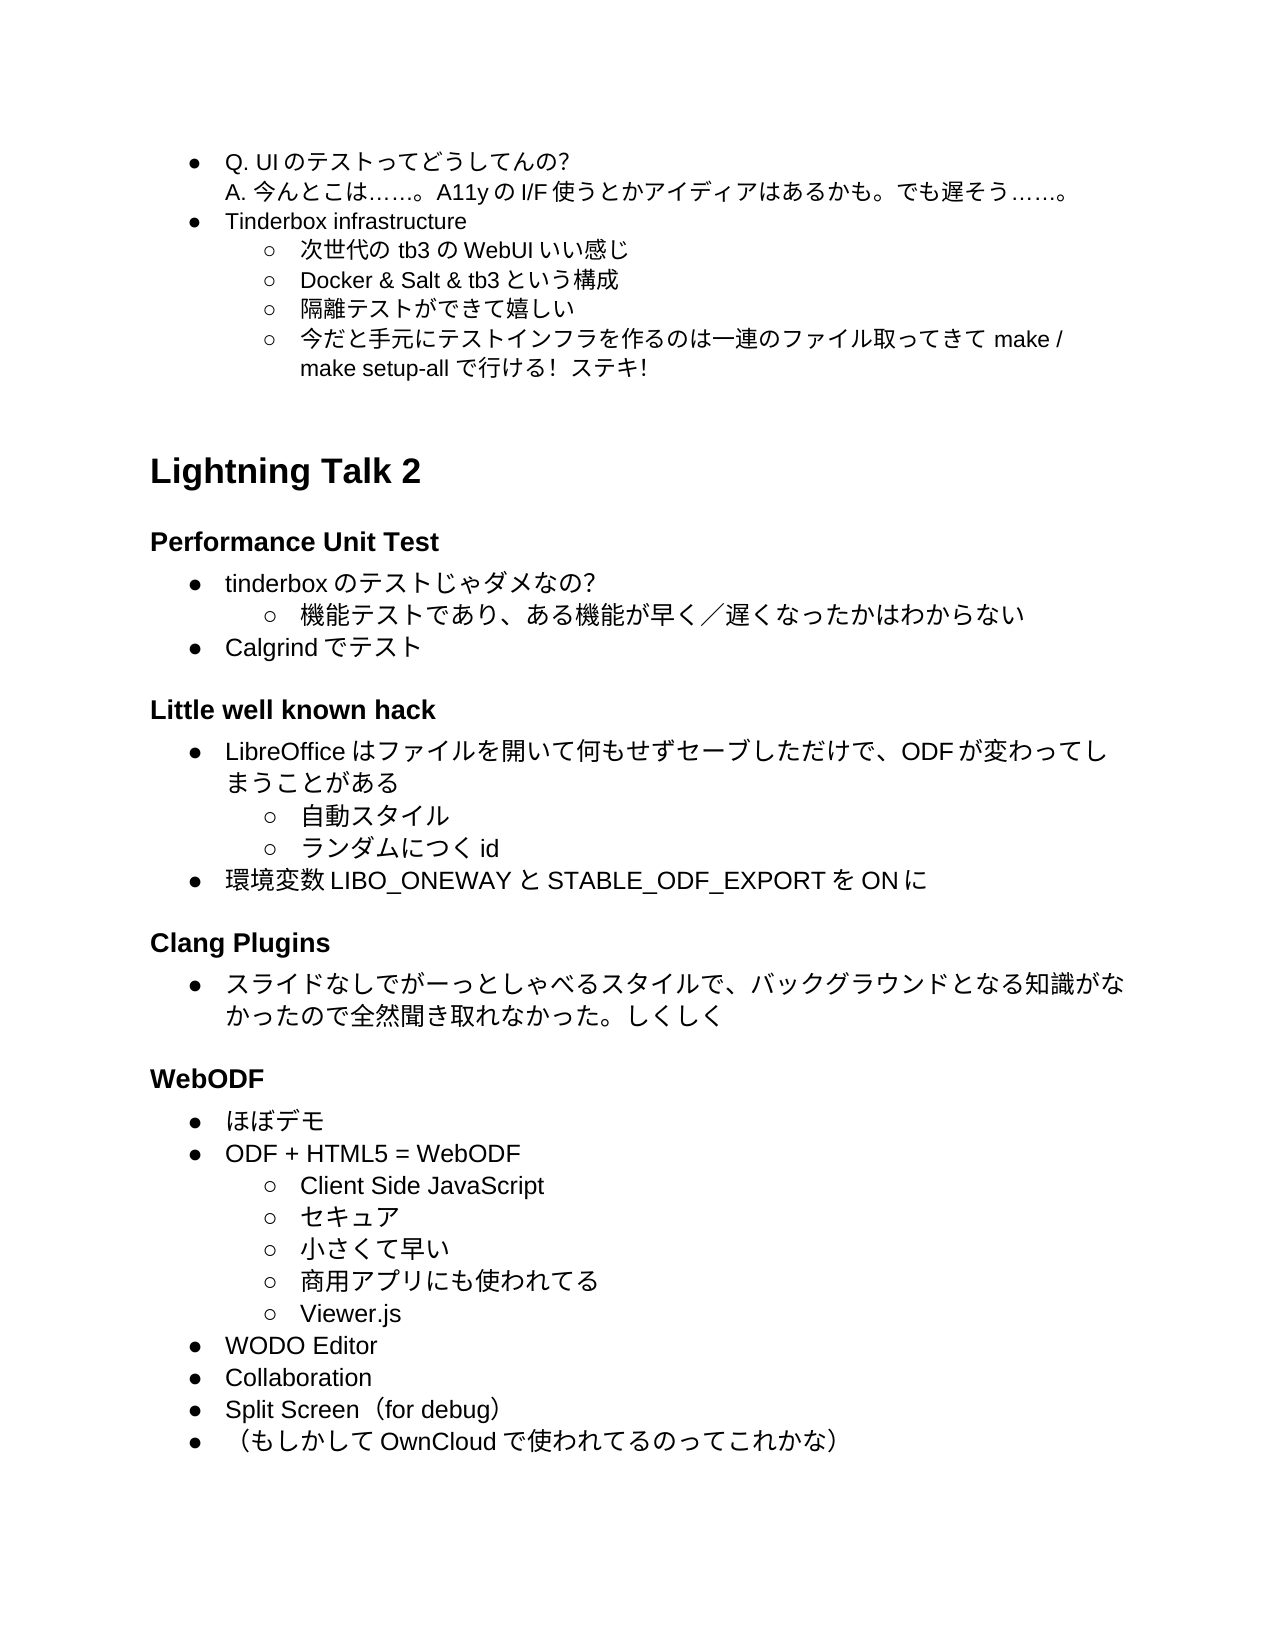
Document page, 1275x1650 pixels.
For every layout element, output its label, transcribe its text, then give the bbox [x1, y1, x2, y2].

list LibreOfficeはファイルを開いて何もせずセーブしただけで、ODFが変わってしまうことがある [187, 738, 1125, 798]
subtitle WebODF [150, 1064, 1125, 1094]
list ほぼデモ [187, 1107, 1125, 1135]
subtitle Performance Unit Test [150, 527, 1125, 557]
list Split Screen（for debug） [187, 1396, 1125, 1424]
list 小さくて早い [262, 1236, 1125, 1264]
list Calgrindでテスト [187, 634, 1125, 662]
list 環境変数LIBO_ONEWAYとSTABLE_ODF_EXPORTをONに [187, 867, 1125, 894]
subtitle Little well known hack [150, 695, 1125, 725]
list Viewer.js [262, 1300, 1125, 1328]
list 商用アプリにも使われてる [262, 1268, 1125, 1296]
list 今だと手元にテストインフラを作るのは一連のファイル取ってきて make / make setup-all で行ける！ステキ！ [262, 326, 1125, 381]
list スライドなしでがーっとしゃべるスタイルで、バックグラウンドとなる知識がなかったので全然聞き取れなかった。しくしく [187, 971, 1125, 1031]
list 機能テストであり、ある機能が早く／遅くなったかはわからない [262, 602, 1125, 630]
list （もしかしてOwnCloudで使われてるのってこれかな） [187, 1428, 1125, 1456]
list Docker & Salt & tb3という構成 [262, 267, 1125, 293]
list ランダムにつくid [262, 834, 1125, 862]
list Q. UIのテストってどうしてんの？ A. 今んとこは……。A11yのI/F使うとかアイディアはあるかも。でも遅そう……。 [187, 150, 1125, 205]
list セキュア [262, 1204, 1125, 1232]
list 隔離テストができて嬉しい [262, 297, 1125, 322]
list 次世代の tb3 のWebUIいい感じ [262, 238, 1125, 264]
list tinderboxのテストじゃダメなの？ [187, 570, 1125, 598]
list Tinderbox infrastructure [187, 209, 1125, 234]
subtitle Clang Plugins [150, 928, 1125, 958]
list Client Side JavaScript [262, 1172, 1125, 1199]
list ODF + HTML5 = WebODF [187, 1139, 1125, 1167]
list 自動スタイル [262, 802, 1125, 830]
subtitle Lightning Talk 2 [150, 452, 1125, 491]
list WODO Editor [187, 1332, 1125, 1360]
list Collaboration [187, 1364, 1125, 1392]
